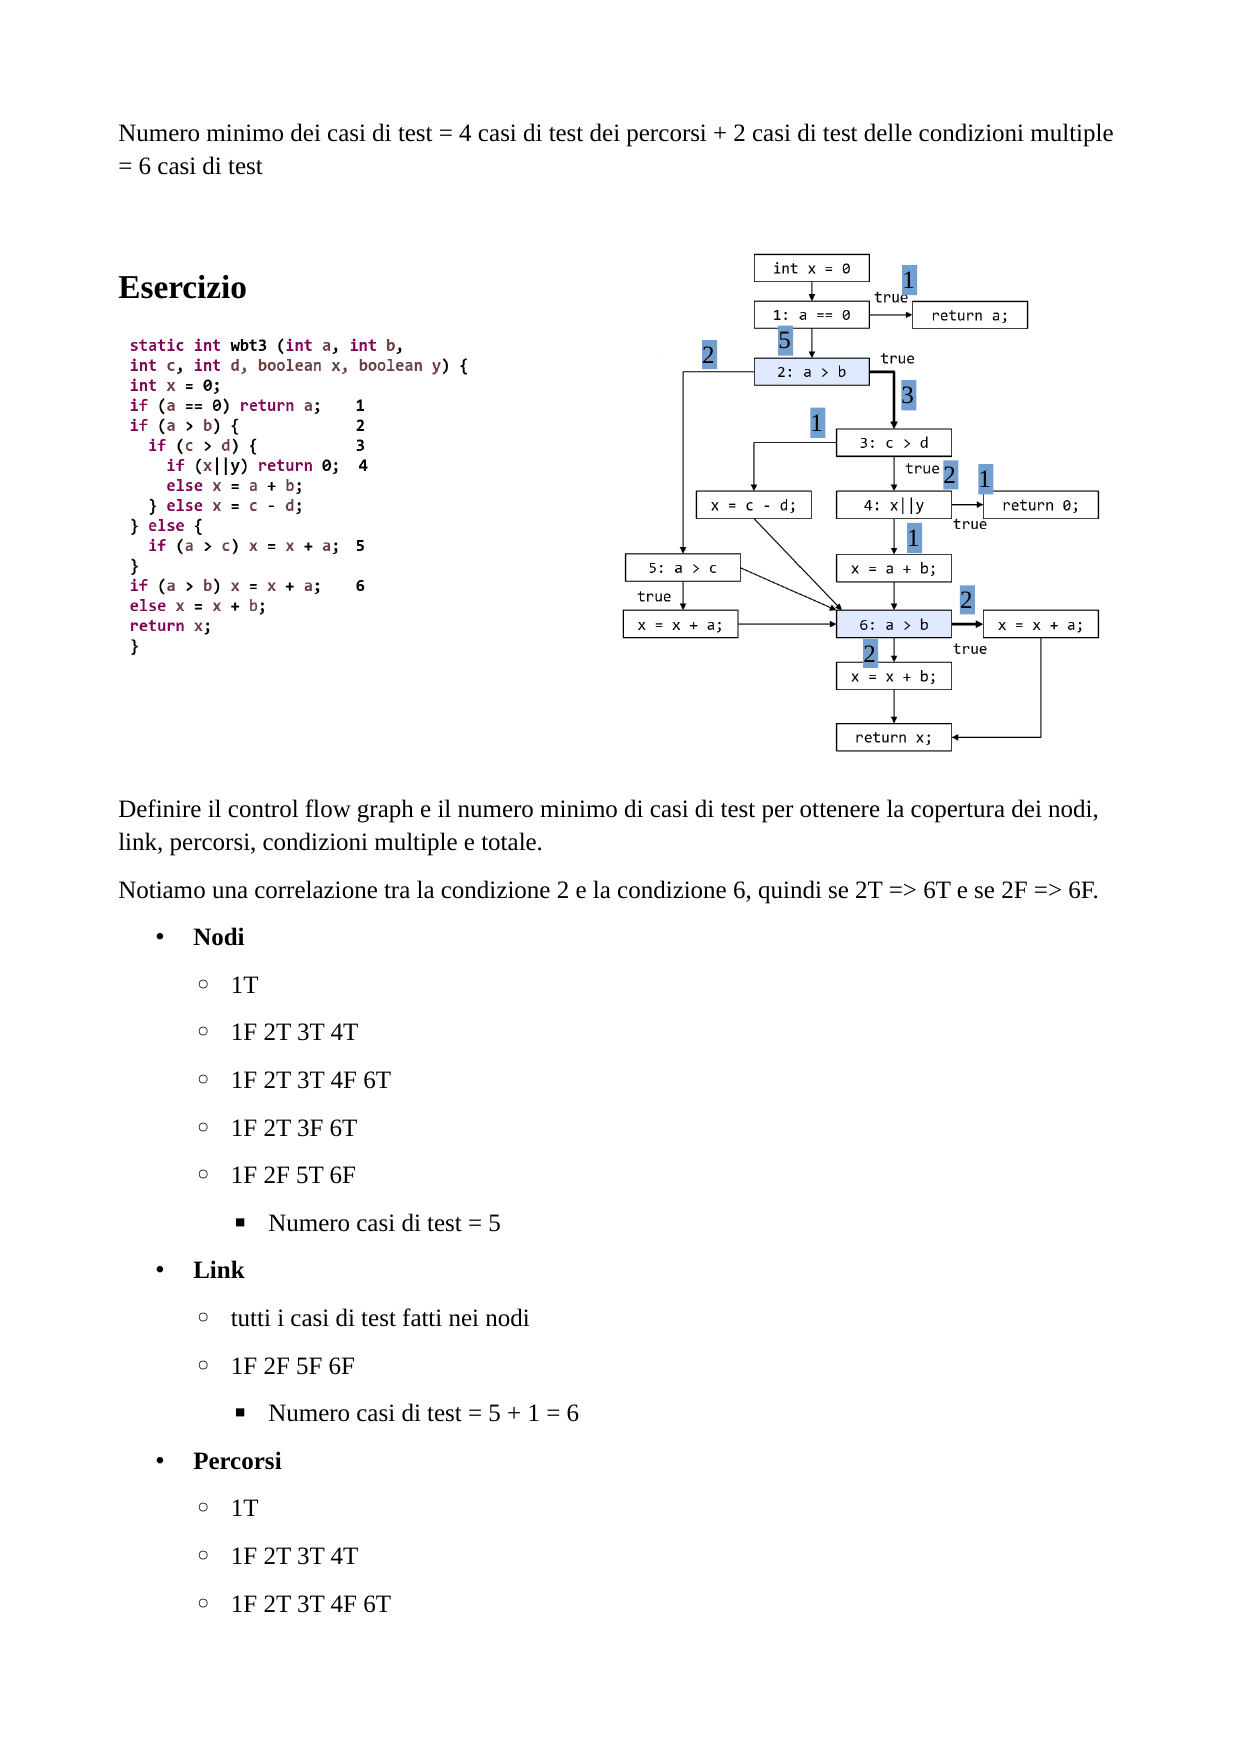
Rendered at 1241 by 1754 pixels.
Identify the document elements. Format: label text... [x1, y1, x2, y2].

picture [619, 249, 1104, 757]
list 1F 2T 3T 4T [193, 1541, 1122, 1570]
list Nodi [156, 922, 1122, 951]
list 1F 2T 3T 4F 6T [193, 1065, 1122, 1094]
list Numero casi di test = 5 [231, 1208, 1122, 1237]
picture [117, 331, 469, 676]
list 1F 2T 3F 6T [193, 1113, 1122, 1141]
text Notiamo una correlazione tra la condizione 2 e la condizione 6, quindi se 2T => 6T e se 2F => 6F. [118, 875, 1122, 903]
text Definire il control flow graph e il numero minimo di casi di test per ottenere la copertura dei nodi, link, percorsi, condizioni multiple e totale. [118, 794, 1122, 856]
list 1F 2F 5T 6F [193, 1160, 1122, 1189]
list Numero casi di test = 5 + 1 = 6 [231, 1398, 1122, 1427]
list 1F 2T 3T 4T [193, 1017, 1122, 1046]
text Numero minimo dei casi di test = 4 casi di test dei percorsi + 2 casi di test delle condizioni multiple = 6 casi di test [118, 118, 1122, 180]
list tutti i casi di test fatti nei nodi [193, 1303, 1122, 1332]
subtitle Esercizio [118, 267, 619, 306]
list Link [156, 1256, 1122, 1284]
list 1F 2T 3T 4F 6T [193, 1589, 1122, 1617]
list 1T [193, 1493, 1122, 1522]
list 1T [193, 970, 1122, 999]
list 1F 2F 5F 6F [193, 1351, 1122, 1379]
subtitle [1104, 267, 1122, 306]
list Percorsi [156, 1446, 1122, 1475]
